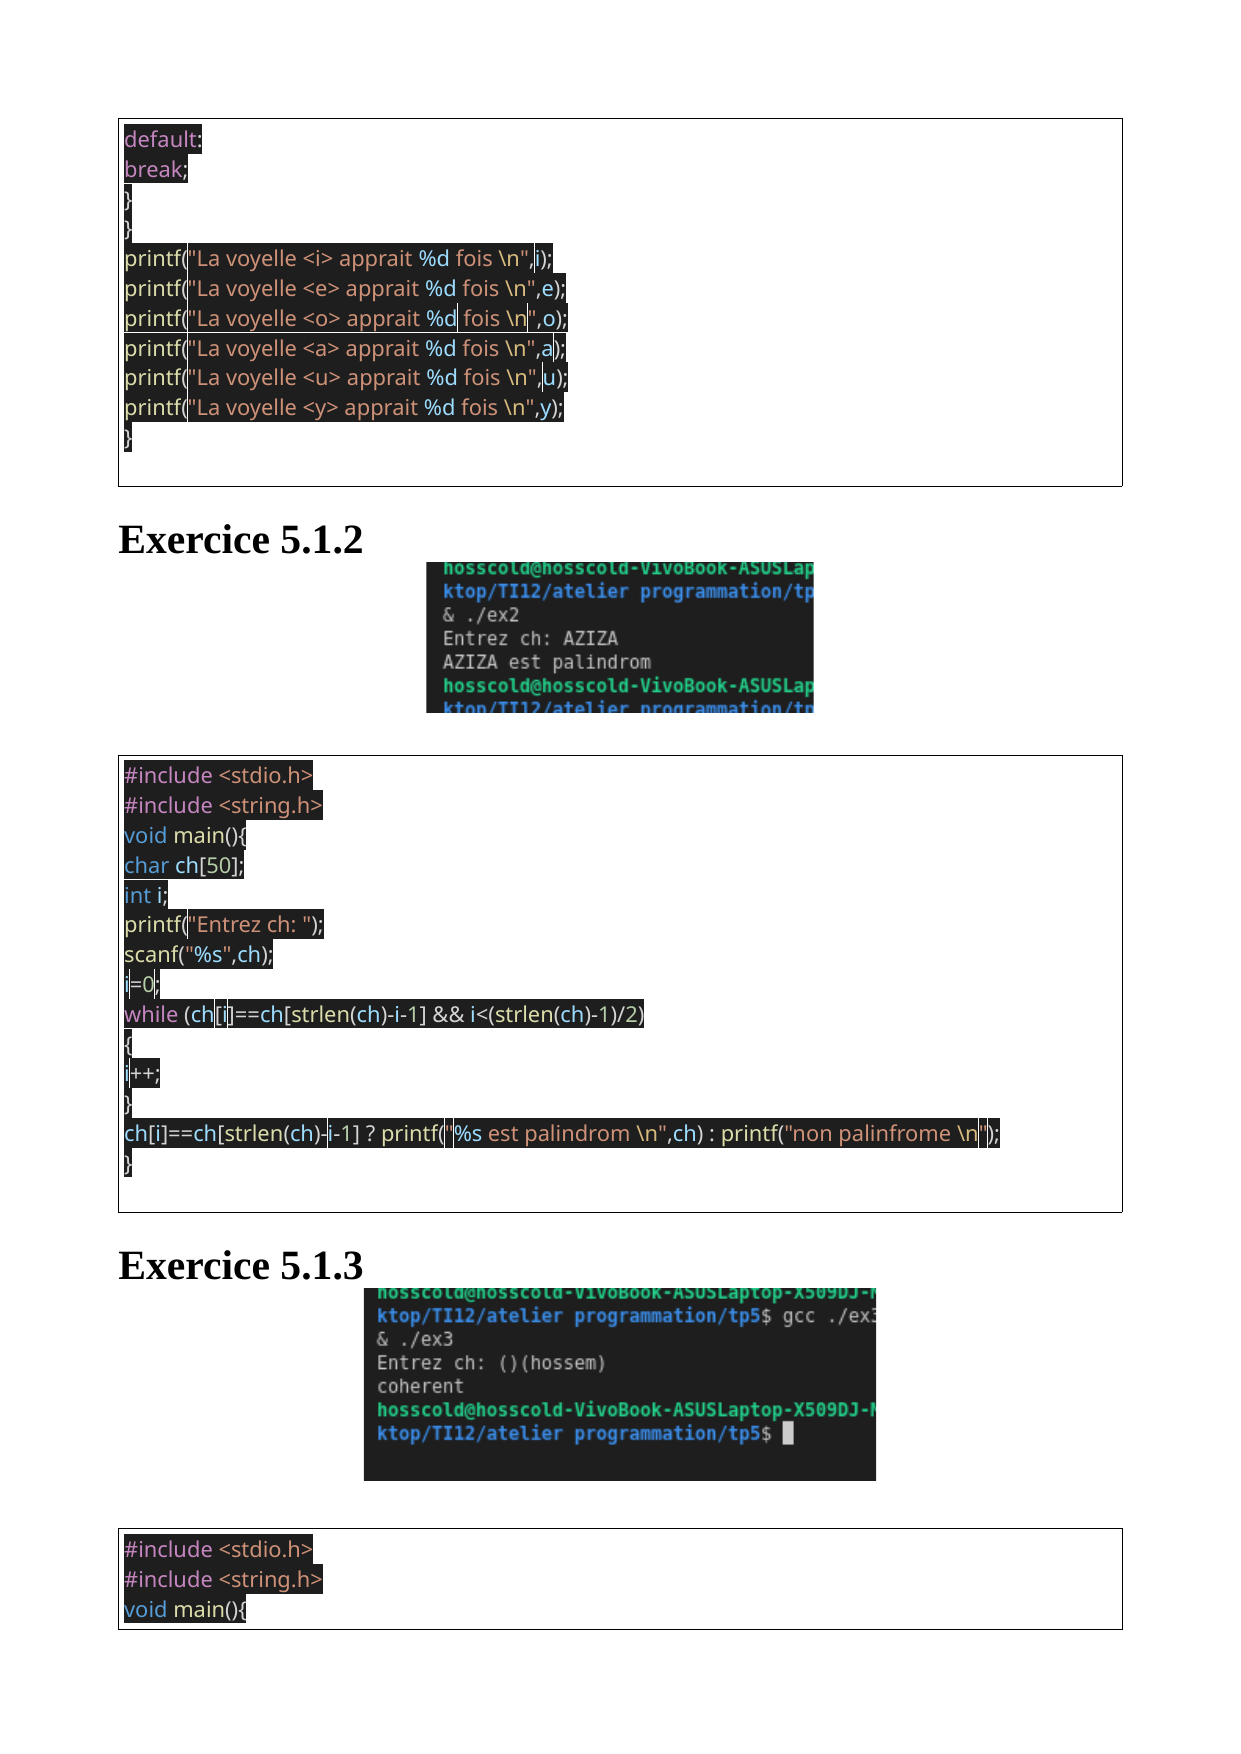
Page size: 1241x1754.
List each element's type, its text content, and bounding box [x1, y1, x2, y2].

table_header #include <stdio.h> #include <string.h> void main(){ char ch[50]; int i; printf("Entrez ch: "); scanf("%s",ch); i=0; while (ch[i]==ch[strlen(ch)-i-1] && i<(strlen(ch)-1)/2) { i++; } ch[i]==ch[strlen(ch)-i-1] ? printf("%s est palindrom \n",ch) : printf("non palinfrome \n"); } [119, 756, 1122, 1212]
table_header #include <stdio.h> #include <string.h> void main(){ [119, 1529, 1122, 1629]
picture [363, 1288, 877, 1481]
text Exercice 5.1.3 [118, 1241, 1122, 1289]
text Exercice 5.1.2 [118, 515, 1122, 563]
picture [426, 562, 814, 713]
table_header default: break; } } printf("La voyelle <i> apprait %d fois \n",i); printf("La voyelle <e> apprait %d fois \n",e); printf("La voyelle <o> apprait %d fois \n",o); printf("La voyelle <a> apprait %d fois \n",a); printf("La voyelle <u> apprait %d fois \n",u); printf("La voyelle <y> apprait %d fois \n",y); } [119, 119, 1122, 486]
